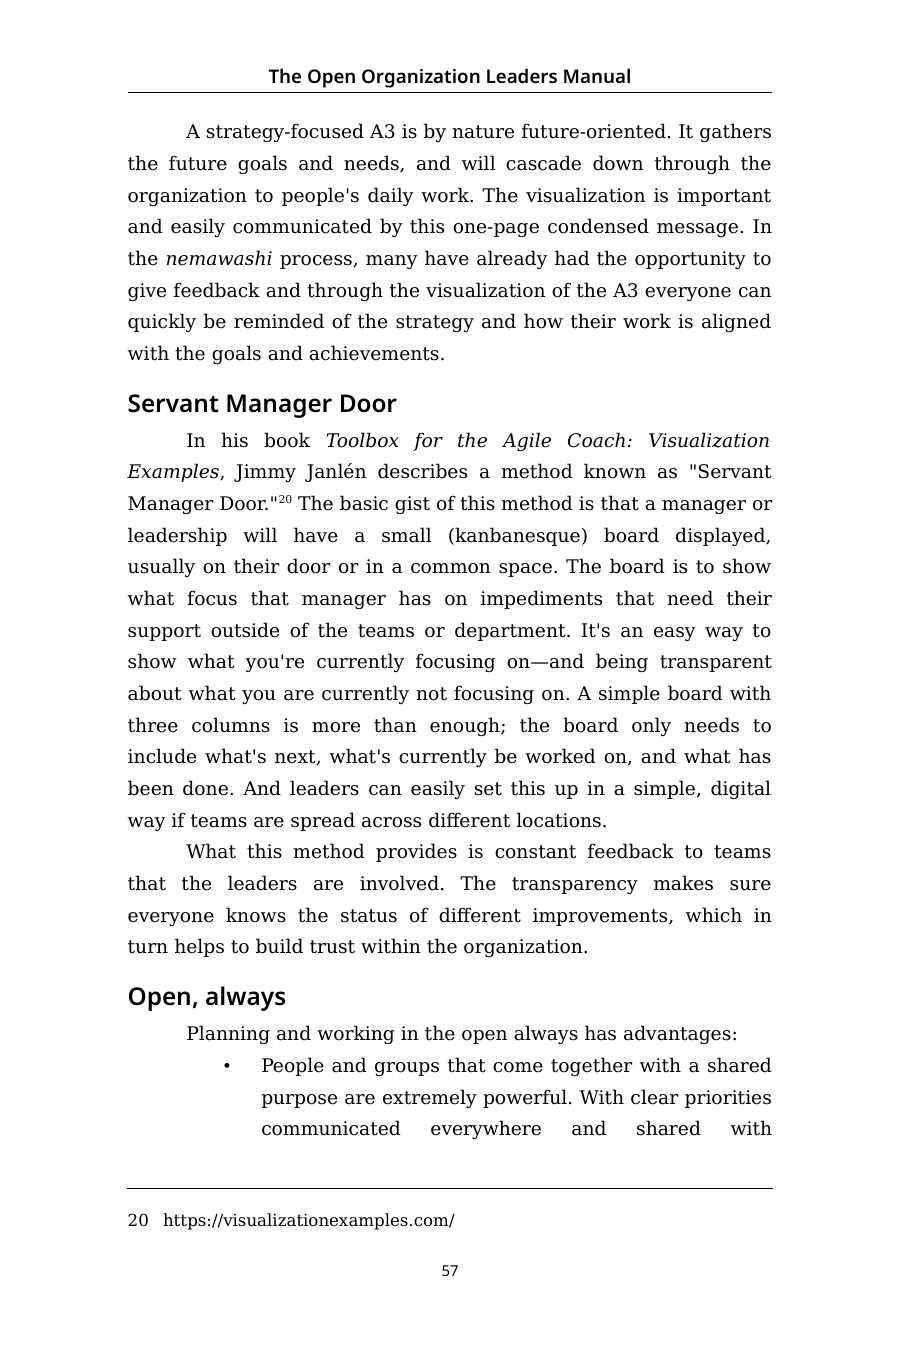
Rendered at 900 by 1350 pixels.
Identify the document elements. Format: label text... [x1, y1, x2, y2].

text In his book Toolbox for the Agile Coach: Visualization Examples, Jimmy Janlén describes a method known as "Servant Manager Door." The basic gist of this method is that a manager or leadership will have a small (kanbanesque) board displayed, usually on their door or in a common space. The board is to show what focus that manager has on impediments that need their support outside of the teams or department. It's an easy way to show what you're currently focusing on—and being transparent about what you are currently not focusing on. A simple board with three columns is more than enough; the board only needs to include what's next, what's currently be worked on, and what has been done. And leaders can easily set this up in a simple, digital way if teams are spread across different locations. [127, 430, 772, 832]
subtitle Open, always [127, 983, 772, 1011]
subtitle Servant Manager Door [127, 390, 772, 418]
text What this method provides is constant feedback to teams that the leaders are involved. The transparency makes sure everyone knows the status of different improvements, which in turn helps to build trust within the organization. [127, 842, 772, 958]
text https://visualizationexamples.com/ [127, 1211, 772, 1230]
text A strategy-focused A3 is by nature future-oriented. It gathers the future goals and needs, and will cascade down through the organization to people's daily work. The visualization is important and easily communicated by this one-page condensed message. In the nemawashi process, many have already had the opportunity to give feedback and through the visualization of the A3 everyone can quickly be reminded of the strategy and how their work is aligned with the goals and achievements. [127, 121, 772, 365]
text Planning and working in the open always has advantages: [127, 1023, 772, 1045]
list People and groups that come together with a shared purpose are extremely powerful. With clear priorities communicated everywhere and shared with [223, 1055, 772, 1140]
